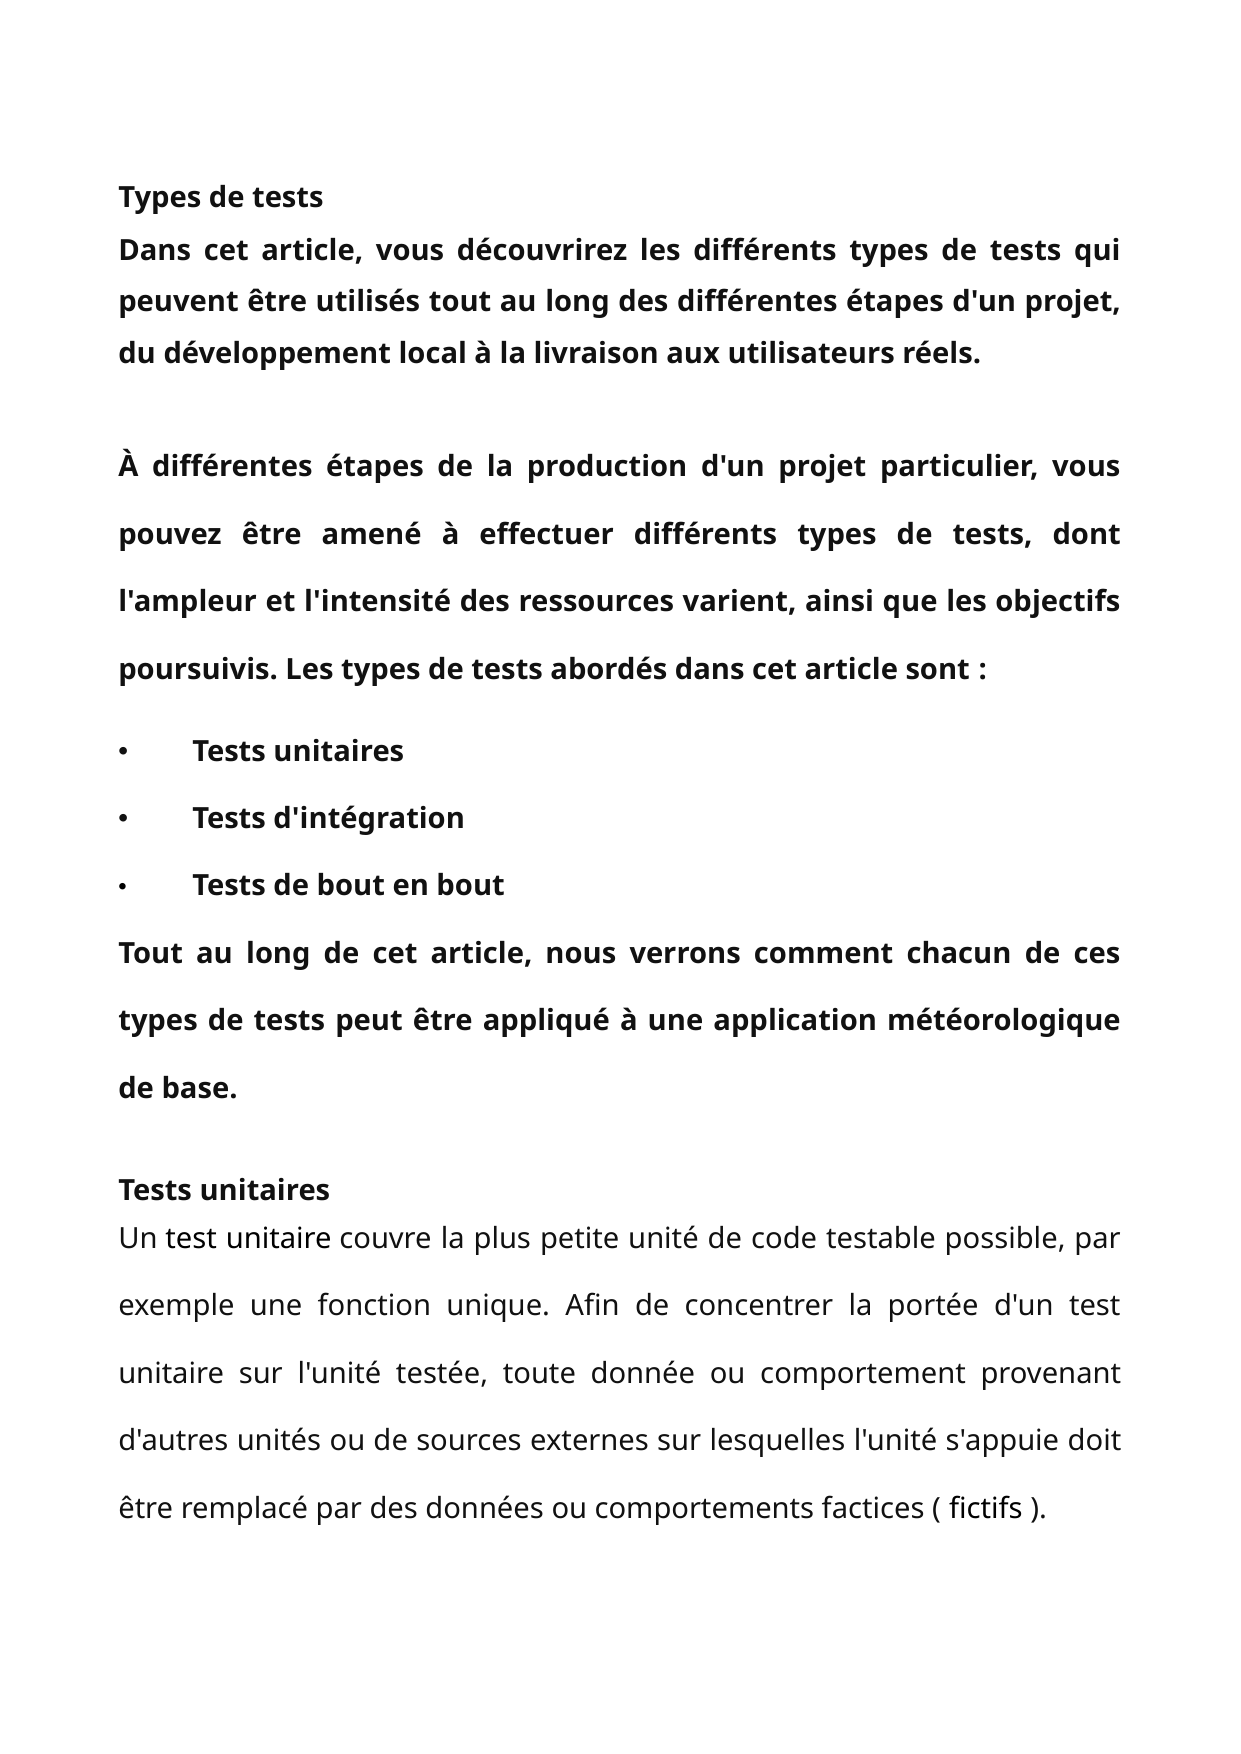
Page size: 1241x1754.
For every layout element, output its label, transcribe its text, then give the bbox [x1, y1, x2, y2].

subtitle Types de tests [118, 177, 1122, 216]
list Tests unitaires [118, 730, 1122, 769]
text Dans cet article, vous découvrirez les différents types de tests qui peuvent être utilisés tout au long des différentes étapes d'un projet, du développement local à la livraison aux utilisateurs réels. [118, 229, 1122, 372]
subtitle Quels sont les types de tests ? [118, 383, 1122, 423]
text À différentes étapes de la production d'un projet particulier, vous pouvez être amené à effectuer différents types de tests, dont l'ampleur et l'intensité des ressources varient, ainsi que les objectifs poursuivis. Les types de tests abordés dans cet article sont : [118, 446, 1122, 688]
text Tout au long de cet article, nous verrons comment chacun de ces types de tests peut être appliqué à une application météorologique de base. [118, 932, 1122, 1107]
text Un test unitaire couvre la plus petite unité de code testable possible, par exemple une fonction unique. Afin de concentrer la portée d'un test unitaire sur l'unité testée, toute donnée ou comportement provenant d'autres unités ou de sources externes sur lesquelles l'unité s'appuie doit être remplacé par des données ou comportements factices ( fictifs ). [118, 1217, 1122, 1527]
list Tests d'intégration [118, 797, 1122, 837]
subtitle Tests unitaires [118, 1170, 1122, 1209]
list Tests de bout en bout [118, 865, 1122, 904]
